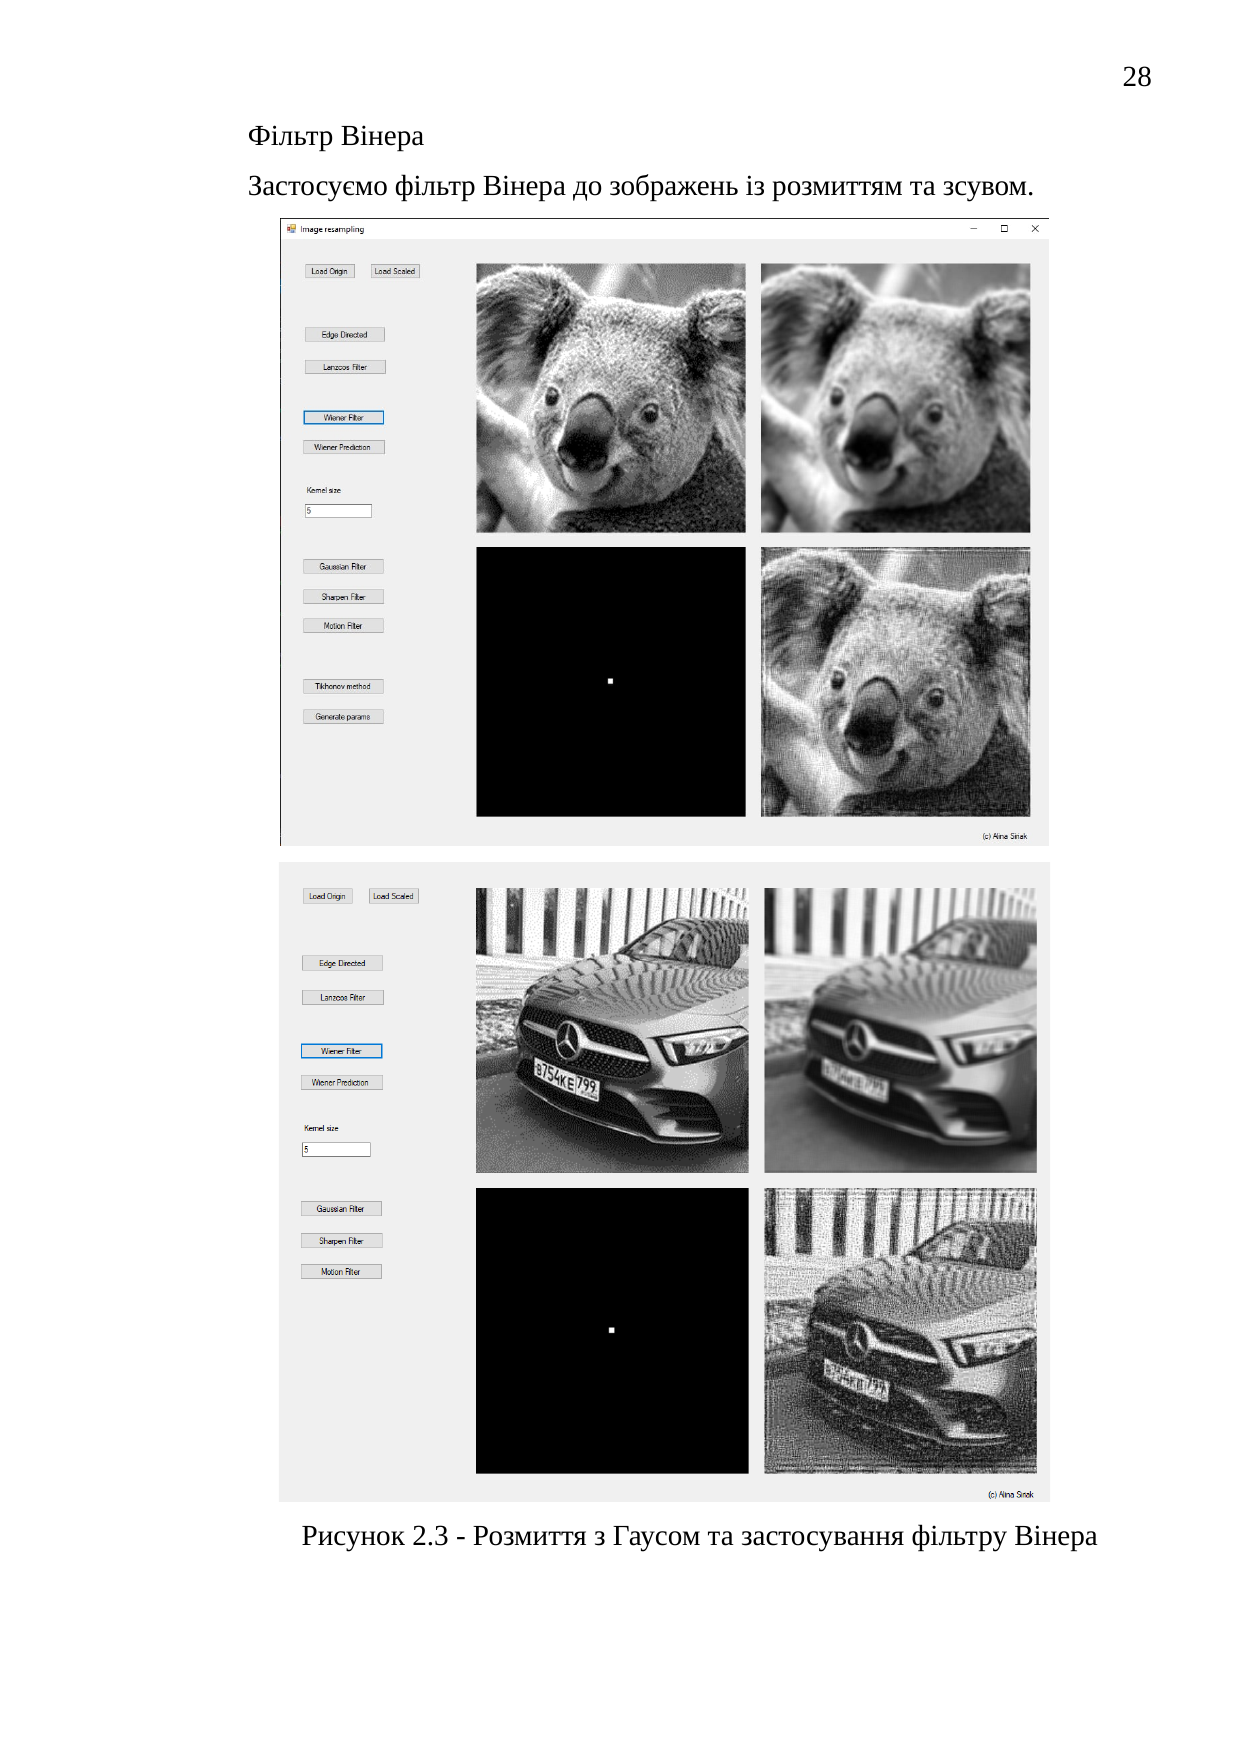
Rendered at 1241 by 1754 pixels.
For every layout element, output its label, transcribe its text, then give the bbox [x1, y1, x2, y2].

text Рисунок 2.3 - Розмиття з Гаусом та застосування фільтру Вінера [177, 1518, 1152, 1602]
picture [278, 861, 1050, 1502]
text Фільтр Вінера [177, 118, 1152, 152]
picture [280, 218, 1049, 846]
text Застосуємо фільтр Вінера до зображень із розмиттям та зсувом. [177, 168, 1152, 202]
